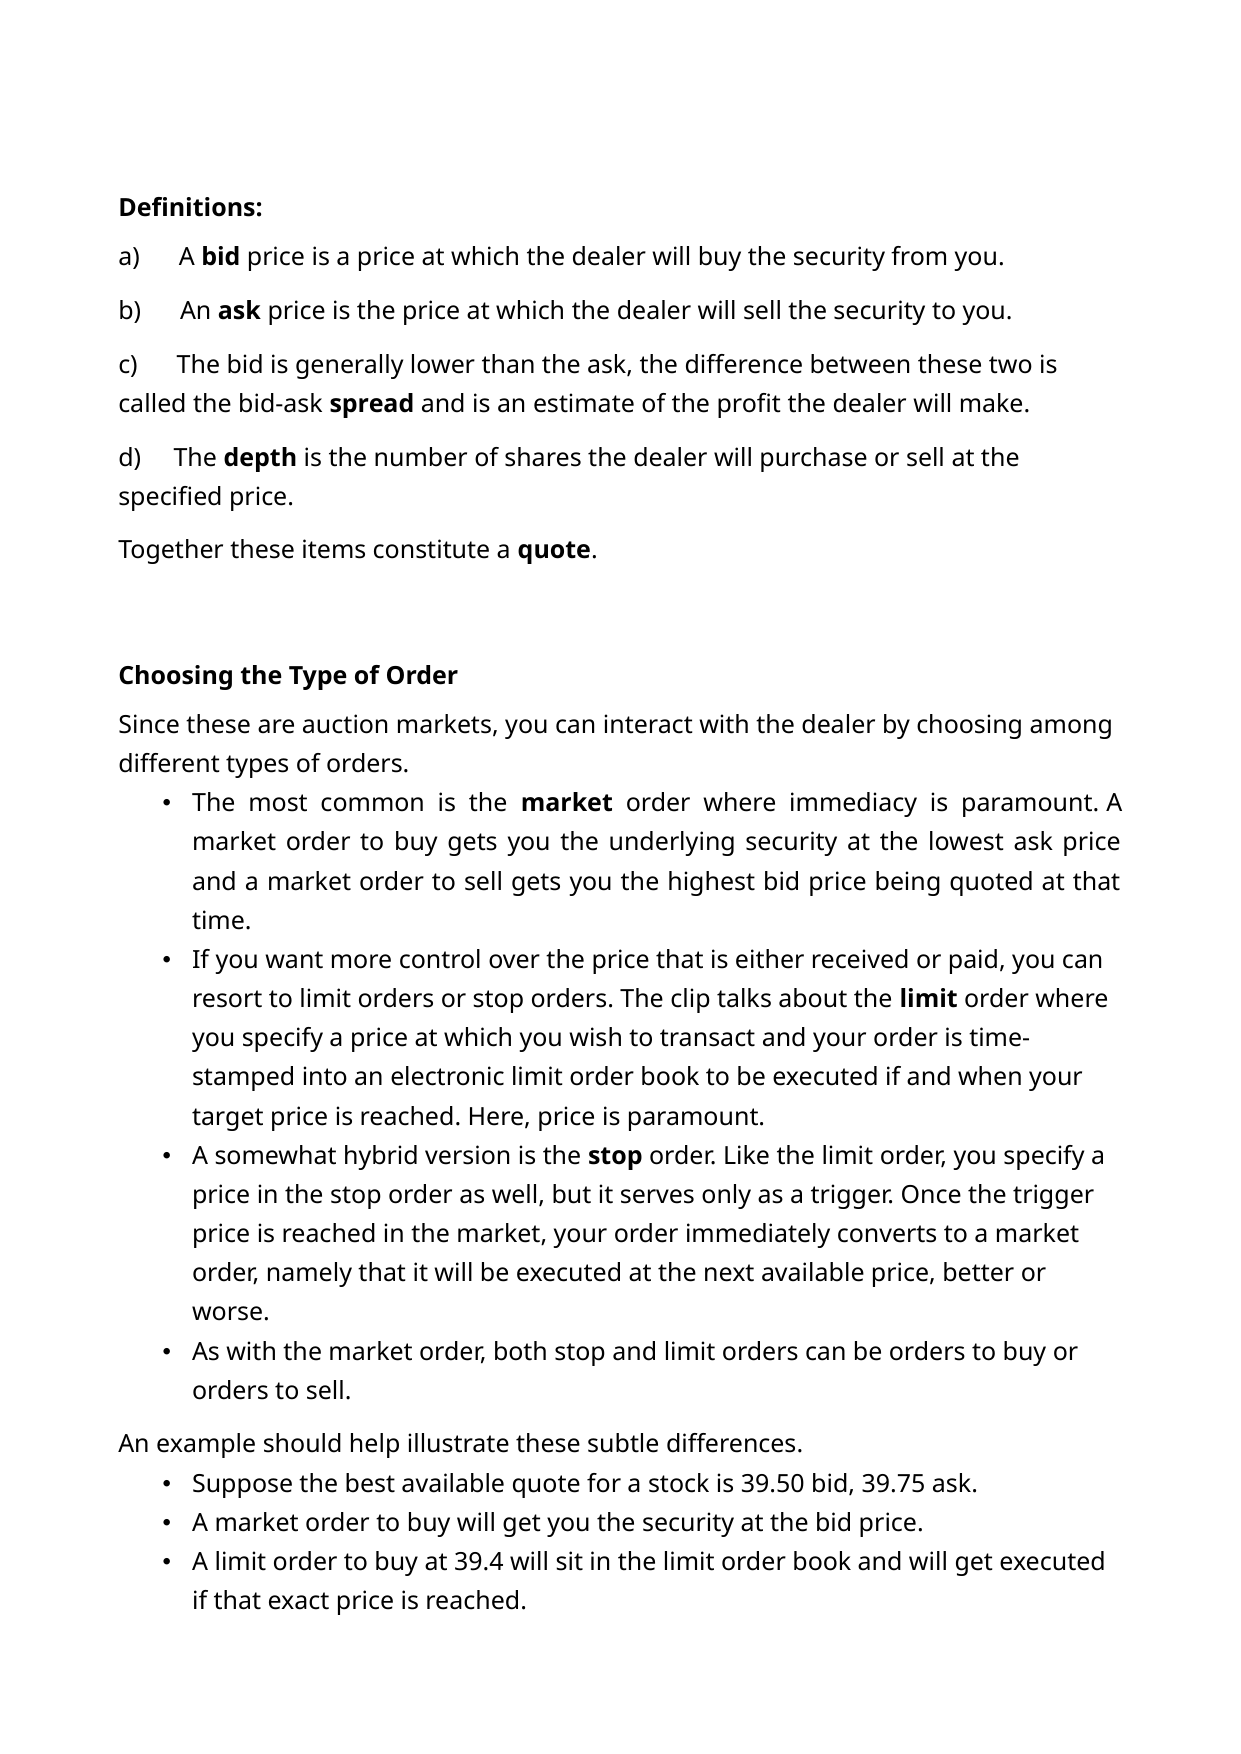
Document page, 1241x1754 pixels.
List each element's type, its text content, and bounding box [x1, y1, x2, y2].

list A market order to buy will get you the security at the bid price. [162, 1504, 1122, 1538]
list The most common is the market order where immediacy is paramount. A market order to buy gets you the underlying security at the lowest ask price and a market order to sell gets you the highest bid price being quoted at that time. [162, 785, 1122, 936]
list As with the market order, both stop and limit orders can be orders to buy or orders to sell. [162, 1333, 1122, 1406]
text Together these items constitute a quote. [118, 532, 1122, 566]
list A limit order to buy at 39.4 will sit in the limit order book and will get executed if that exact price is reached. [162, 1543, 1122, 1617]
subtitle Choosing the Type of Order [118, 658, 1122, 692]
list A somewhat hybrid version is the stop order. Like the limit order, you specify a price in the stop order as well, but it serves only as a trigger. Once the trigger price is reached in the market, your order immediately converts to a market order, namely that it will be executed at the next available price, better or worse. [162, 1137, 1122, 1328]
text a) A bid price is a price at which the dealer will buy the security from you. [118, 239, 1122, 273]
subtitle Definitions: [118, 190, 1122, 224]
text d) The depth is the number of shares the dealer will purchase or sell at the specified price. [118, 439, 1122, 512]
text c) The bid is generally lower than the ask, the difference between these two is called the bid-ask spread and is an estimate of the profit the dealer will make. [118, 346, 1122, 419]
text Since these are auction markets, you can interact with the dealer by choosing among different types of orders. [118, 706, 1122, 780]
text An example should help illustrate these subtle differences. [118, 1426, 1122, 1460]
list If you want more control over the price that is either received or paid, you can resort to limit orders or stop orders. The clip talks about the limit order where you specify a price at which you wish to transact and your order is time-stamped into an electronic limit order book to be executed if and when your target price is reached. Here, price is paramount. [162, 941, 1122, 1132]
text b) An ask price is the price at which the dealer will sell the security to you. [118, 292, 1122, 327]
list Suppose the best available quote for a stock is 39.50 bid, 39.75 ask. [162, 1465, 1122, 1499]
